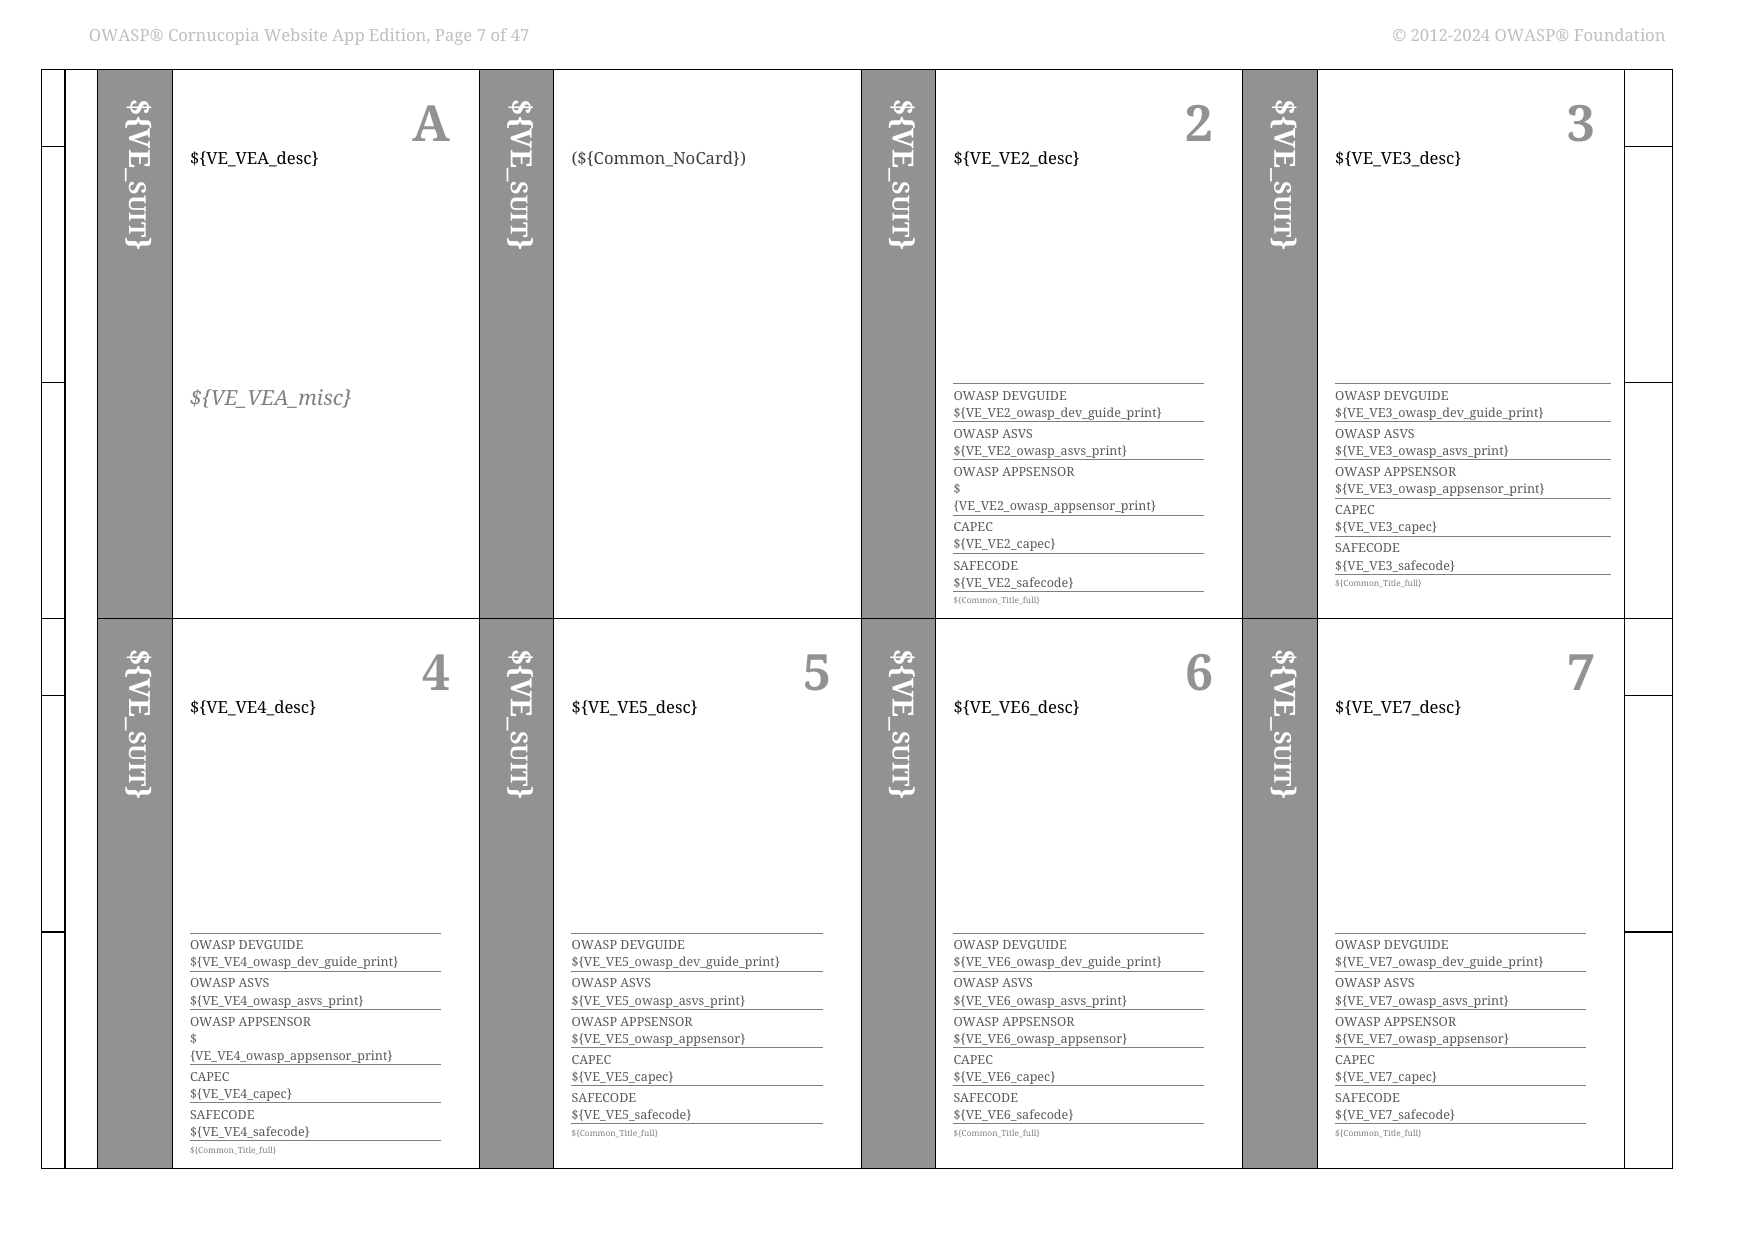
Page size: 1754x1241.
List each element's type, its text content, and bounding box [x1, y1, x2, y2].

table_cell [1625, 383, 1672, 618]
table_cell SAFECODE ${VE_VE4_safecode} [190, 1103, 441, 1140]
table_cell OWASP ASVS ${VE_VE5_owasp_asvs_print} [571, 972, 822, 1009]
table_header ${VE_suit} [480, 70, 553, 618]
table_header ${VE_suit} [862, 70, 935, 618]
table_header OWASP DEVGUIDE ${VE_VE7_owasp_dev_guide_print} [1335, 934, 1586, 971]
table_cell CAPEC ${VE_VE5_capec} [571, 1048, 822, 1085]
table_header ${VE_suit} [98, 70, 172, 618]
table_cell [554, 931, 861, 1168]
table_cell CAPEC ${VE_VE7_capec} [1335, 1048, 1586, 1085]
table_cell ${VE_VE7_desc} [1318, 695, 1624, 931]
table_cell ${Common_Title_full} [953, 592, 1204, 606]
table_header [554, 70, 861, 146]
table_cell [936, 931, 1242, 1168]
table_header 3 [1318, 70, 1624, 146]
table_cell [42, 619, 64, 695]
table_cell ${Common_Title_full} [953, 1124, 1204, 1138]
table_header OWASP DEVGUIDE ${VE_VE6_owasp_dev_guide_print} [953, 934, 1204, 971]
table_cell OWASP APPSENSOR ${VE_VE4_owasp_appsensor_print} [190, 1010, 441, 1064]
table_cell SAFECODE ${VE_VE6_safecode} [953, 1086, 1204, 1123]
table_cell OWASP ASVS ${VE_VE3_owasp_asvs_print} [1335, 422, 1611, 459]
table_cell ${Common_Title_full} [1335, 1124, 1586, 1138]
table_cell SAFECODE ${VE_VE3_safecode} [1335, 537, 1611, 574]
table_header [1625, 70, 1672, 146]
table_cell [936, 382, 1242, 618]
table_header OWASP DEVGUIDE ${VE_VE3_owasp_dev_guide_print} [1335, 384, 1611, 421]
table_cell ${VE_suit} [1243, 619, 1317, 1168]
table_header OWASP DEVGUIDE ${VE_VE4_owasp_dev_guide_print} [190, 934, 441, 971]
table_header ${VE_suit} [1243, 70, 1317, 618]
table_cell OWASP ASVS ${VE_VE2_owasp_asvs_print} [953, 422, 1204, 459]
table_cell [1625, 696, 1672, 931]
table_cell 7 [1318, 619, 1624, 695]
table_cell CAPEC ${VE_VE4_capec} [190, 1065, 441, 1102]
table_cell ${VE_VE3_desc} [1318, 146, 1624, 382]
table_cell [554, 382, 861, 618]
table_cell [1625, 619, 1672, 695]
table_cell (${Common_NoCard}) [554, 146, 861, 382]
table_cell SAFECODE ${VE_VE7_safecode} [1335, 1086, 1586, 1123]
table_cell [173, 931, 479, 1168]
table_cell [42, 383, 64, 618]
table_header [66, 70, 97, 1168]
table_cell ${Common_Title_full} [1335, 575, 1611, 589]
table_cell [42, 933, 64, 1168]
table_cell [42, 147, 64, 382]
table_cell 4 [173, 619, 479, 695]
table_cell OWASP ASVS ${VE_VE6_owasp_asvs_print} [953, 972, 1204, 1009]
table_cell 6 [936, 619, 1242, 695]
table_cell ${Common_Title_full} [571, 1124, 822, 1138]
table_cell [1625, 147, 1672, 382]
table_cell OWASP APPSENSOR ${VE_VE5_owasp_appsensor} [571, 1010, 822, 1047]
table_cell ${VE_VEA_desc} [173, 146, 479, 382]
table_cell ${VE_suit} [480, 619, 553, 1168]
table_cell [42, 696, 64, 931]
table_cell ${VE_VE2_desc} [936, 146, 1242, 382]
table_cell ${VE_suit} [862, 619, 935, 1168]
table_cell SAFECODE ${VE_VE5_safecode} [571, 1086, 822, 1123]
table_cell [1625, 933, 1672, 1168]
table_cell CAPEC ${VE_VE6_capec} [953, 1048, 1204, 1085]
table_cell CAPEC ${VE_VE2_capec} [953, 516, 1204, 553]
table_header OWASP DEVGUIDE ${VE_VE2_owasp_dev_guide_print} [953, 384, 1204, 421]
table_cell ${Common_Title_full} [190, 1141, 441, 1155]
table_cell ${VE_VE6_desc} [936, 695, 1242, 931]
table_cell OWASP ASVS ${VE_VE4_owasp_asvs_print} [190, 972, 441, 1009]
table_cell ${VE_VEA_misc} [173, 382, 479, 618]
table_header 2 [936, 70, 1242, 146]
table_cell ${VE_VE5_desc} [554, 695, 861, 931]
table_cell OWASP APPSENSOR ${VE_VE6_owasp_appsensor} [953, 1010, 1204, 1047]
table_header OWASP DEVGUIDE ${VE_VE5_owasp_dev_guide_print} [571, 934, 822, 971]
table_cell [1318, 382, 1624, 618]
table_cell ${VE_suit} [98, 619, 172, 1168]
table_cell 5 [554, 619, 861, 695]
table_cell [1318, 931, 1624, 1168]
table_cell OWASP APPSENSOR ${VE_VE7_owasp_appsensor} [1335, 1010, 1586, 1047]
table_cell ${VE_VE4_desc} [173, 695, 479, 931]
table_header [42, 70, 64, 146]
table_cell OWASP APPSENSOR ${VE_VE2_owasp_appsensor_print} [953, 460, 1204, 514]
table_cell OWASP ASVS ${VE_VE7_owasp_asvs_print} [1335, 972, 1586, 1009]
table_cell CAPEC ${VE_VE3_capec} [1335, 499, 1611, 536]
table_cell SAFECODE ${VE_VE2_safecode} [953, 554, 1204, 591]
table_header A [173, 70, 479, 146]
table_cell OWASP APPSENSOR ${VE_VE3_owasp_appsensor_print} [1335, 460, 1611, 497]
